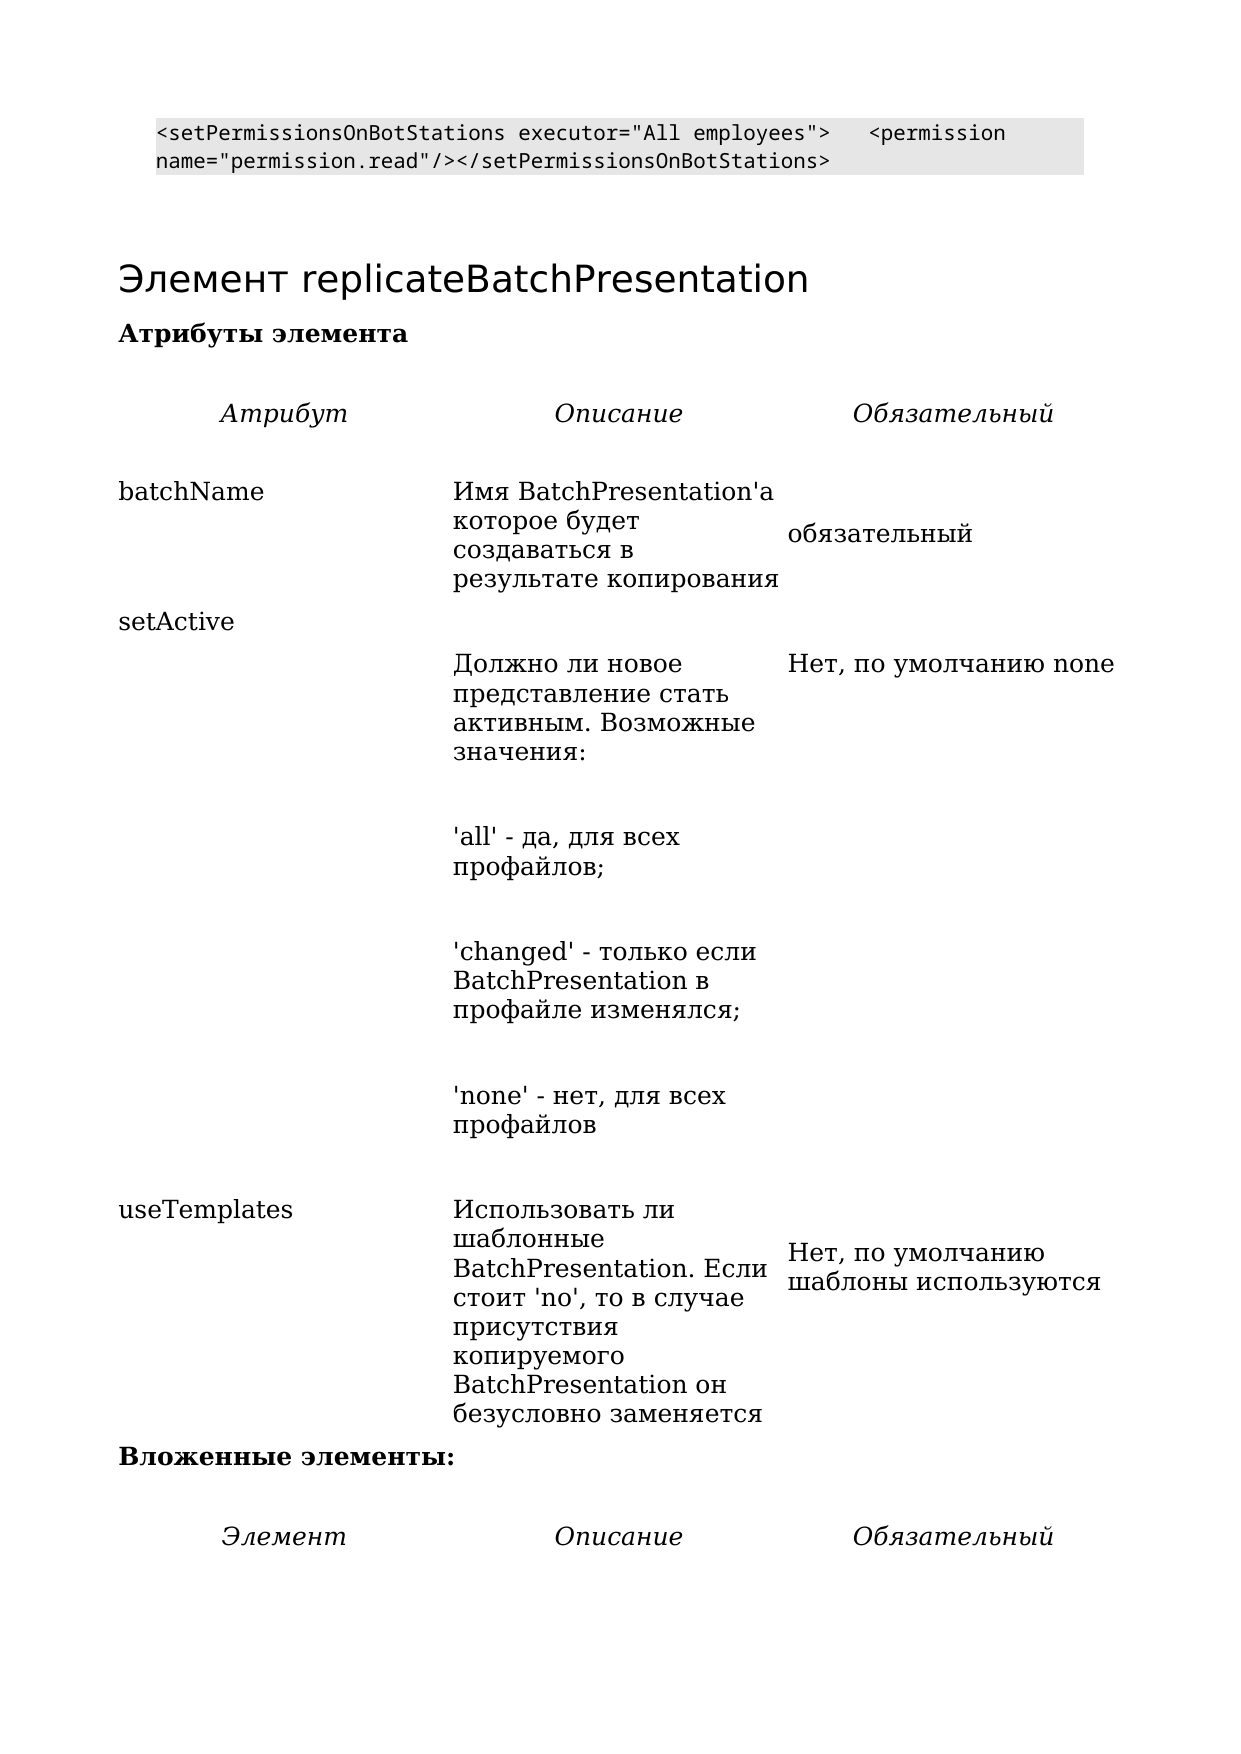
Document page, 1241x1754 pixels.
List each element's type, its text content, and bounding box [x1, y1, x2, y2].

table_cell Имя BatchPresentation'а которое будет создаваться в результате копирования [453, 471, 787, 601]
table_header Обязательный [788, 1479, 1122, 1594]
table_header Описание [453, 356, 787, 471]
table_cell setActive [118, 601, 453, 1189]
table_header Элемент [118, 1479, 453, 1594]
table_header Описание [453, 1479, 787, 1594]
table_header Обязательный [788, 356, 1122, 471]
text <setPermissionsOnBotStations executor="All employees"> <permission name="permission.read"/></setPermissionsOnBotStations> [156, 118, 1084, 175]
table_cell Нет, по умолчанию none [788, 601, 1122, 1189]
table_header Вложенные элементы: [118, 1436, 1122, 1479]
table_cell обязательный [788, 471, 1122, 601]
table_header Атрибуты элемента [118, 313, 1122, 356]
table_cell Нет, по умолчанию шаблоны используются [788, 1189, 1122, 1436]
table_header Атрибут [118, 356, 453, 471]
table_cell Использовать ли шаблонные BatchPresentation. Если стоит 'no', то в случае присутствия копируемого BatchPresentation он безусловно заменяется [453, 1189, 787, 1436]
subtitle Элемент replicateBatchPresentation [118, 257, 1122, 301]
table_cell batchName [118, 471, 453, 601]
table_cell Должно ли новое представление стать активным. Возможные значения: 'all' - да, для всех профайлов; 'changed' - только если BatchPresentation в профайле изменялся; 'none' - нет, для всех профайлов [453, 601, 787, 1189]
table_cell useTemplates [118, 1189, 453, 1436]
